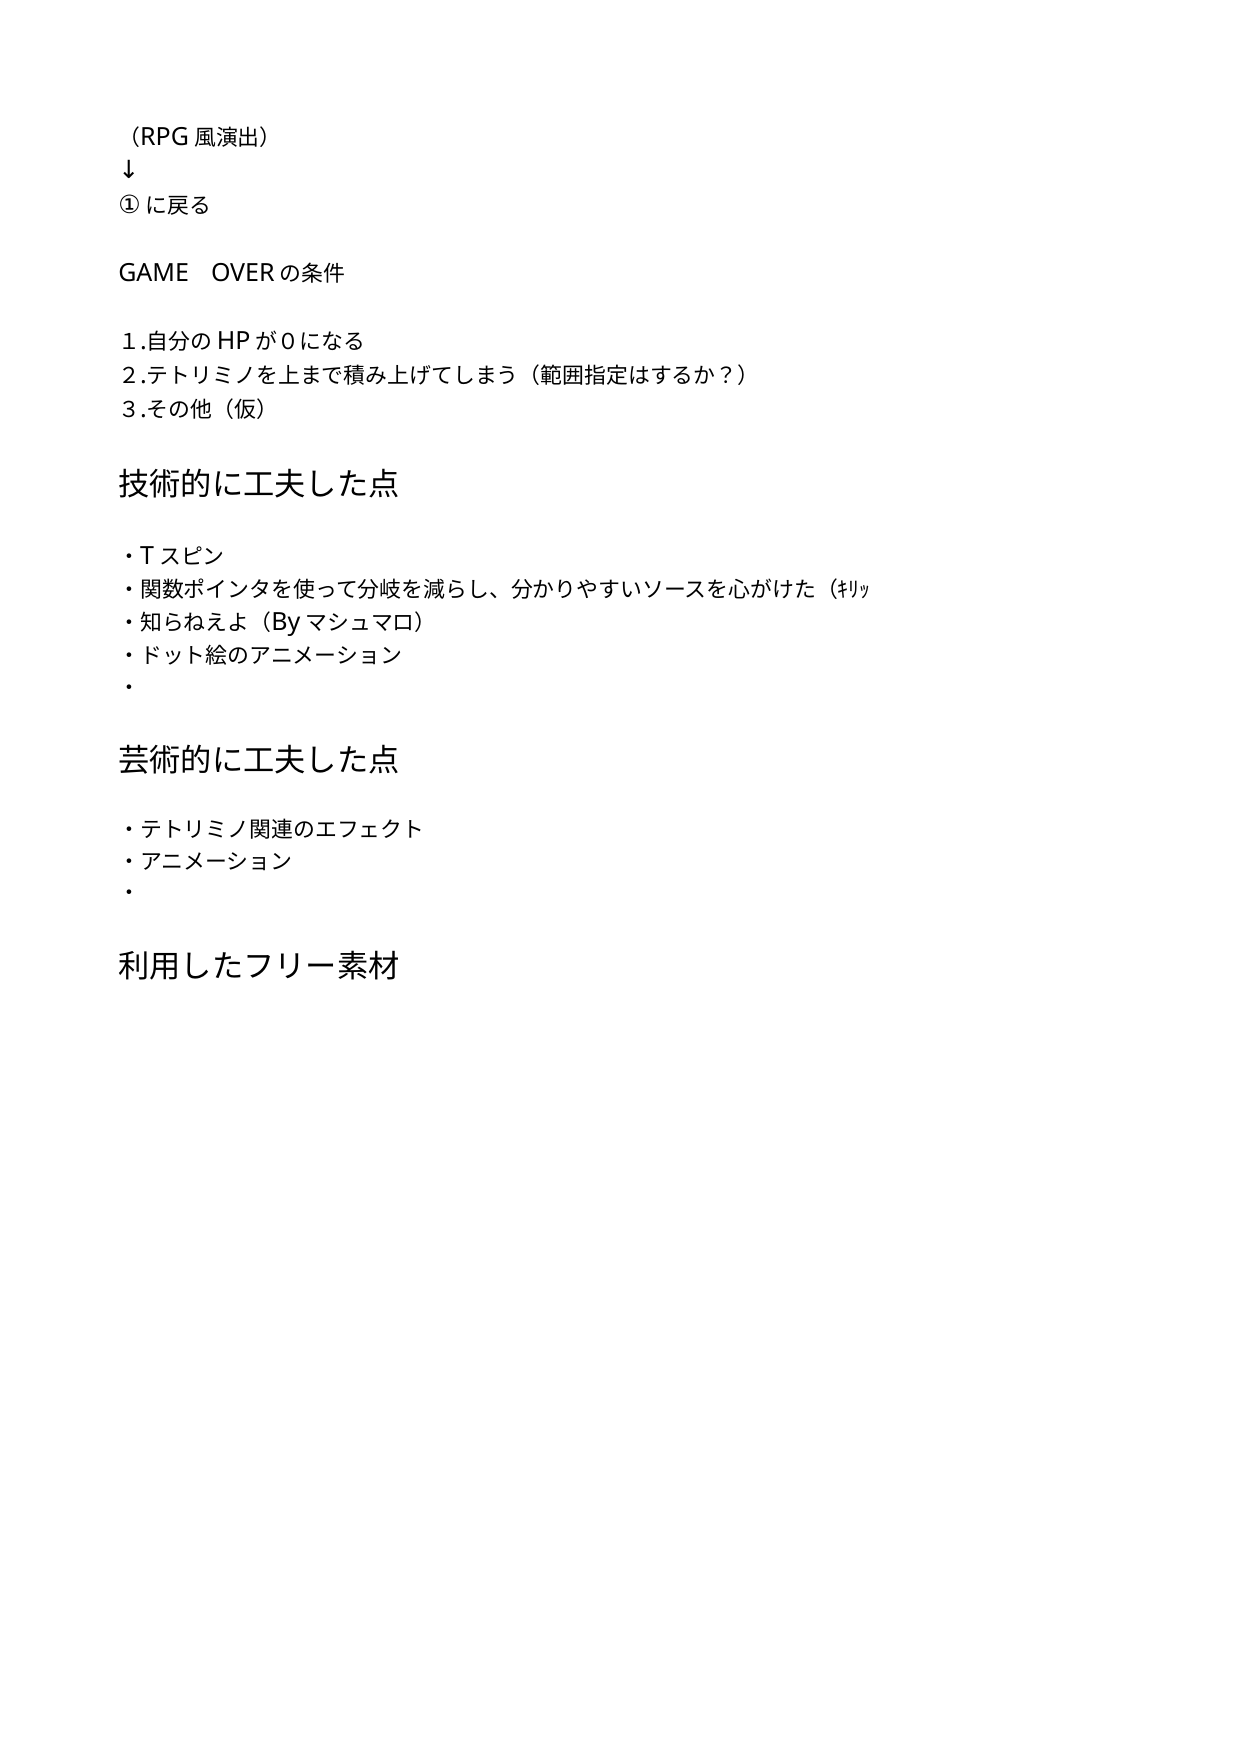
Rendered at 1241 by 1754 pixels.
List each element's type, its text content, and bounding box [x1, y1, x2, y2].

text ・ドット絵のアニメーション [118, 638, 1122, 669]
text ・テトリミノ関連のエフェクト [118, 812, 1122, 844]
text ・ [118, 875, 1122, 907]
text ・関数ポインタを使って分岐を減らし、分かりやすいソースを心がけた（ｷﾘｯ [118, 572, 1122, 604]
text １.自分のHPが０になる [118, 322, 1122, 357]
text （RPG風演出） [118, 118, 1122, 152]
text 利用したフリー素材 [118, 941, 1122, 986]
text GAME OVERの条件 [118, 254, 1122, 288]
text ２.テトリミノを上まで積み上げてしまう（範囲指定はするか？） [118, 357, 1122, 391]
text ①に戻る [118, 186, 1122, 220]
text 技術的に工夫した点 [118, 459, 1122, 504]
text 芸術的に工夫した点 [118, 735, 1122, 780]
text ・知らねえよ（Byマシュマロ） [118, 604, 1122, 638]
text ・アニメーション [118, 844, 1122, 875]
text ・Tスピン [118, 538, 1122, 572]
text ３.その他（仮） [118, 391, 1122, 425]
text ↓ [118, 152, 1122, 186]
text ・ [118, 669, 1122, 701]
